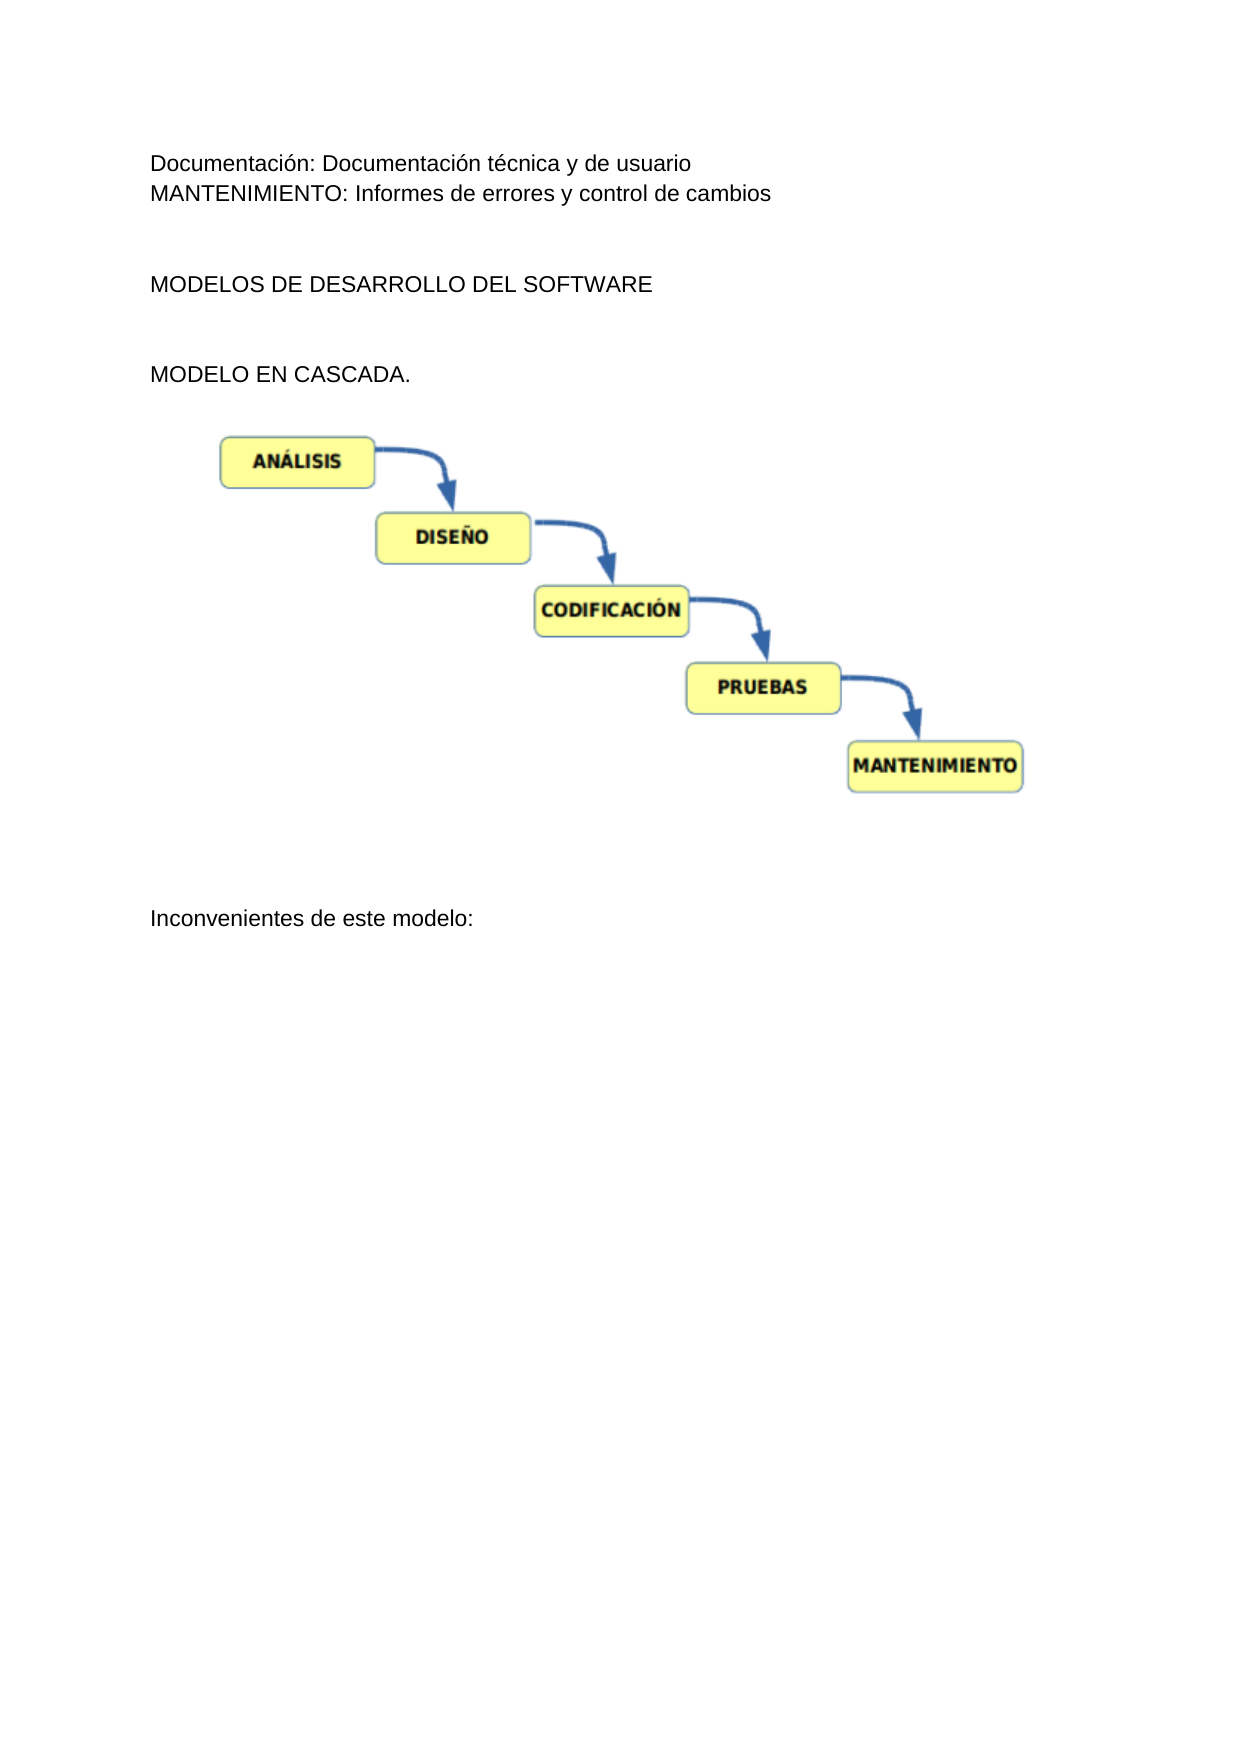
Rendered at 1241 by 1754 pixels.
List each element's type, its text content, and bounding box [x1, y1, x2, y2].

text MODELOS DE DESARROLLO DEL SOFTWARE [150, 271, 1090, 297]
text MODELO EN CASCADA. [150, 361, 1090, 388]
picture [150, 391, 1091, 871]
text Inconvenientes de este modelo: [150, 905, 1090, 931]
text MANTENIMIENTO: Informes de errores y control de cambios [150, 180, 1090, 207]
text Documentación: Documentación técnica y de usuario [150, 150, 1090, 176]
